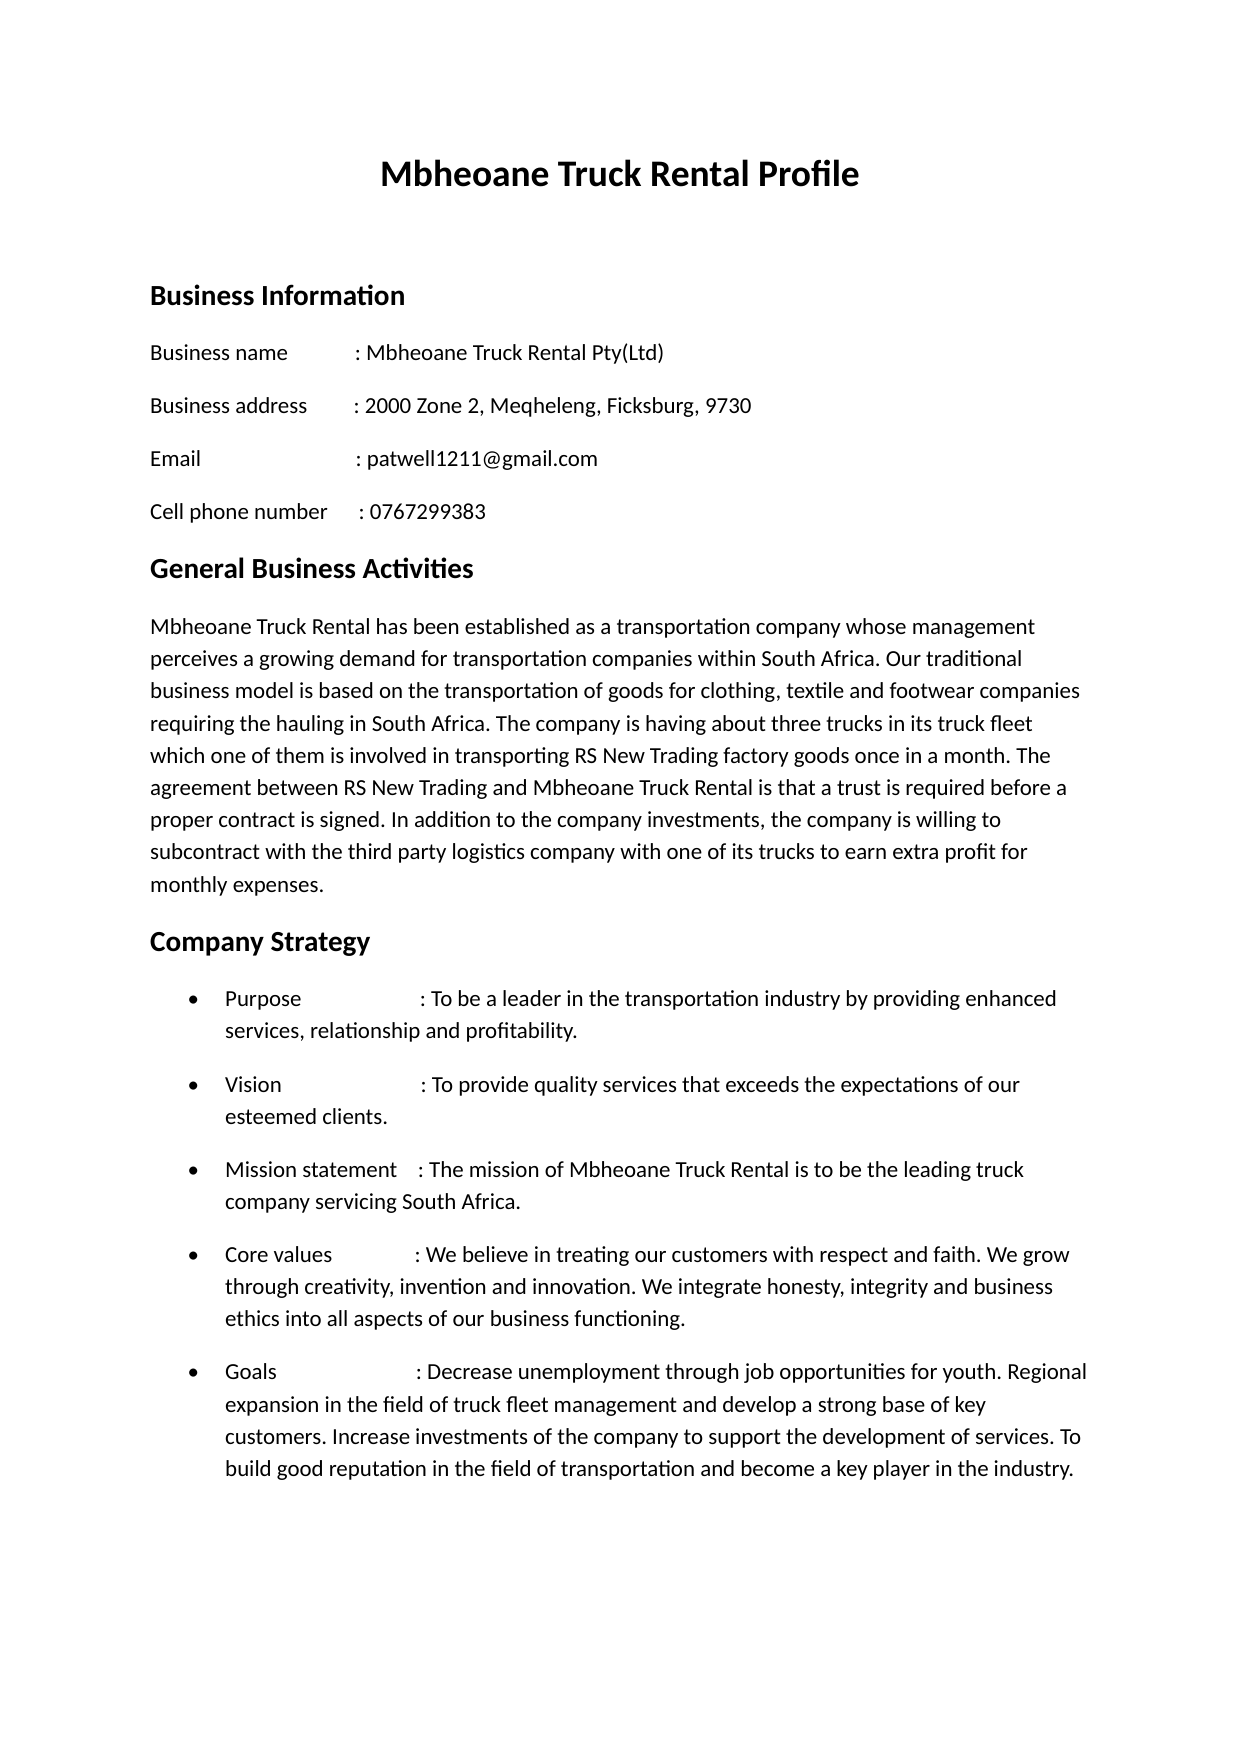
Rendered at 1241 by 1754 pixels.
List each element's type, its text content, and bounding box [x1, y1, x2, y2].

text Business Information [150, 277, 1090, 312]
text Company Strategy [150, 923, 1090, 958]
text Mbheoane Truck Rental has been established as a transportation company whose management perceives a growing demand for transportation companies within South Africa. Our traditional business model is based on the transportation of goods for clothing, textile and footwear companies requiring the hauling in South Africa. The company is having about three trucks in its truck fleet which one of them is involved in transporting RS New Trading factory goods once in a month. The agreement between RS New Trading and Mbheoane Truck Rental is that a trust is required before a proper contract is signed. In addition to the company investments, the company is willing to subcontract with the third party logistics company with one of its trucks to earn extra profit for monthly expenses. [150, 612, 1090, 898]
list Vision : To provide quality services that exceeds the expectations of our esteemed clients. [187, 1070, 1090, 1130]
text Business name : Mbheoane Truck Rental Pty(Ltd) [150, 338, 1090, 366]
text Mbheoane Truck Rental Profile [150, 150, 1090, 196]
text General Business Activities [150, 550, 1090, 586]
list Mission statement : The mission of Mbheoane Truck Rental is to be the leading truck company servicing South Africa. [187, 1155, 1090, 1215]
list Goals : Decrease unemployment through job opportunities for youth. Regional expansion in the field of truck fleet management and develop a strong base of key customers. Increase investments of the company to support the development of services. To build good reputation in the field of transportation and become a key player in the industry. [187, 1357, 1090, 1482]
list Purpose : To be a leader in the transportation industry by providing enhanced services, relationship and profitability. [187, 984, 1090, 1045]
text Email : patwell1211@gmail.com [150, 444, 1090, 472]
list Core values : We believe in treating our customers with respect and faith. We grow through creativity, invention and innovation. We integrate honesty, integrity and business ethics into all aspects of our business functioning. [187, 1240, 1090, 1332]
text Business address : 2000 Zone 2, Meqheleng, Ficksburg, 9730 [150, 391, 1090, 419]
text Cell phone number : 0767299383 [150, 497, 1090, 525]
